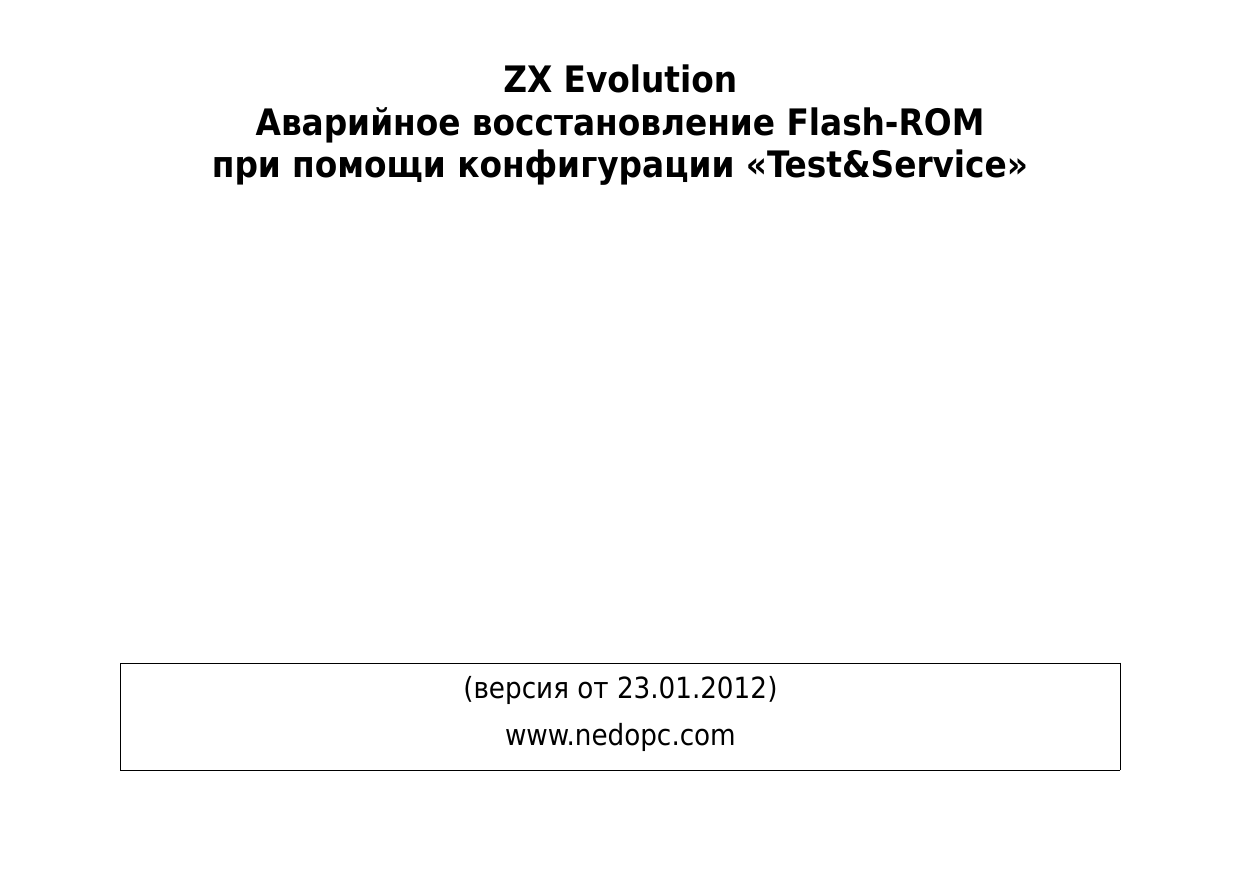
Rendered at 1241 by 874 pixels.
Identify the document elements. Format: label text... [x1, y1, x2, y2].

text www.nedopc.com [129, 718, 1111, 752]
subtitle ZX Evolution [59, 59, 1181, 101]
subtitle при помощи конфигурации «Test&Service» [59, 144, 1181, 186]
subtitle Аварийное восстановление Flash-ROM [59, 101, 1181, 144]
text (версия от 23.01.2012) [129, 672, 1111, 706]
